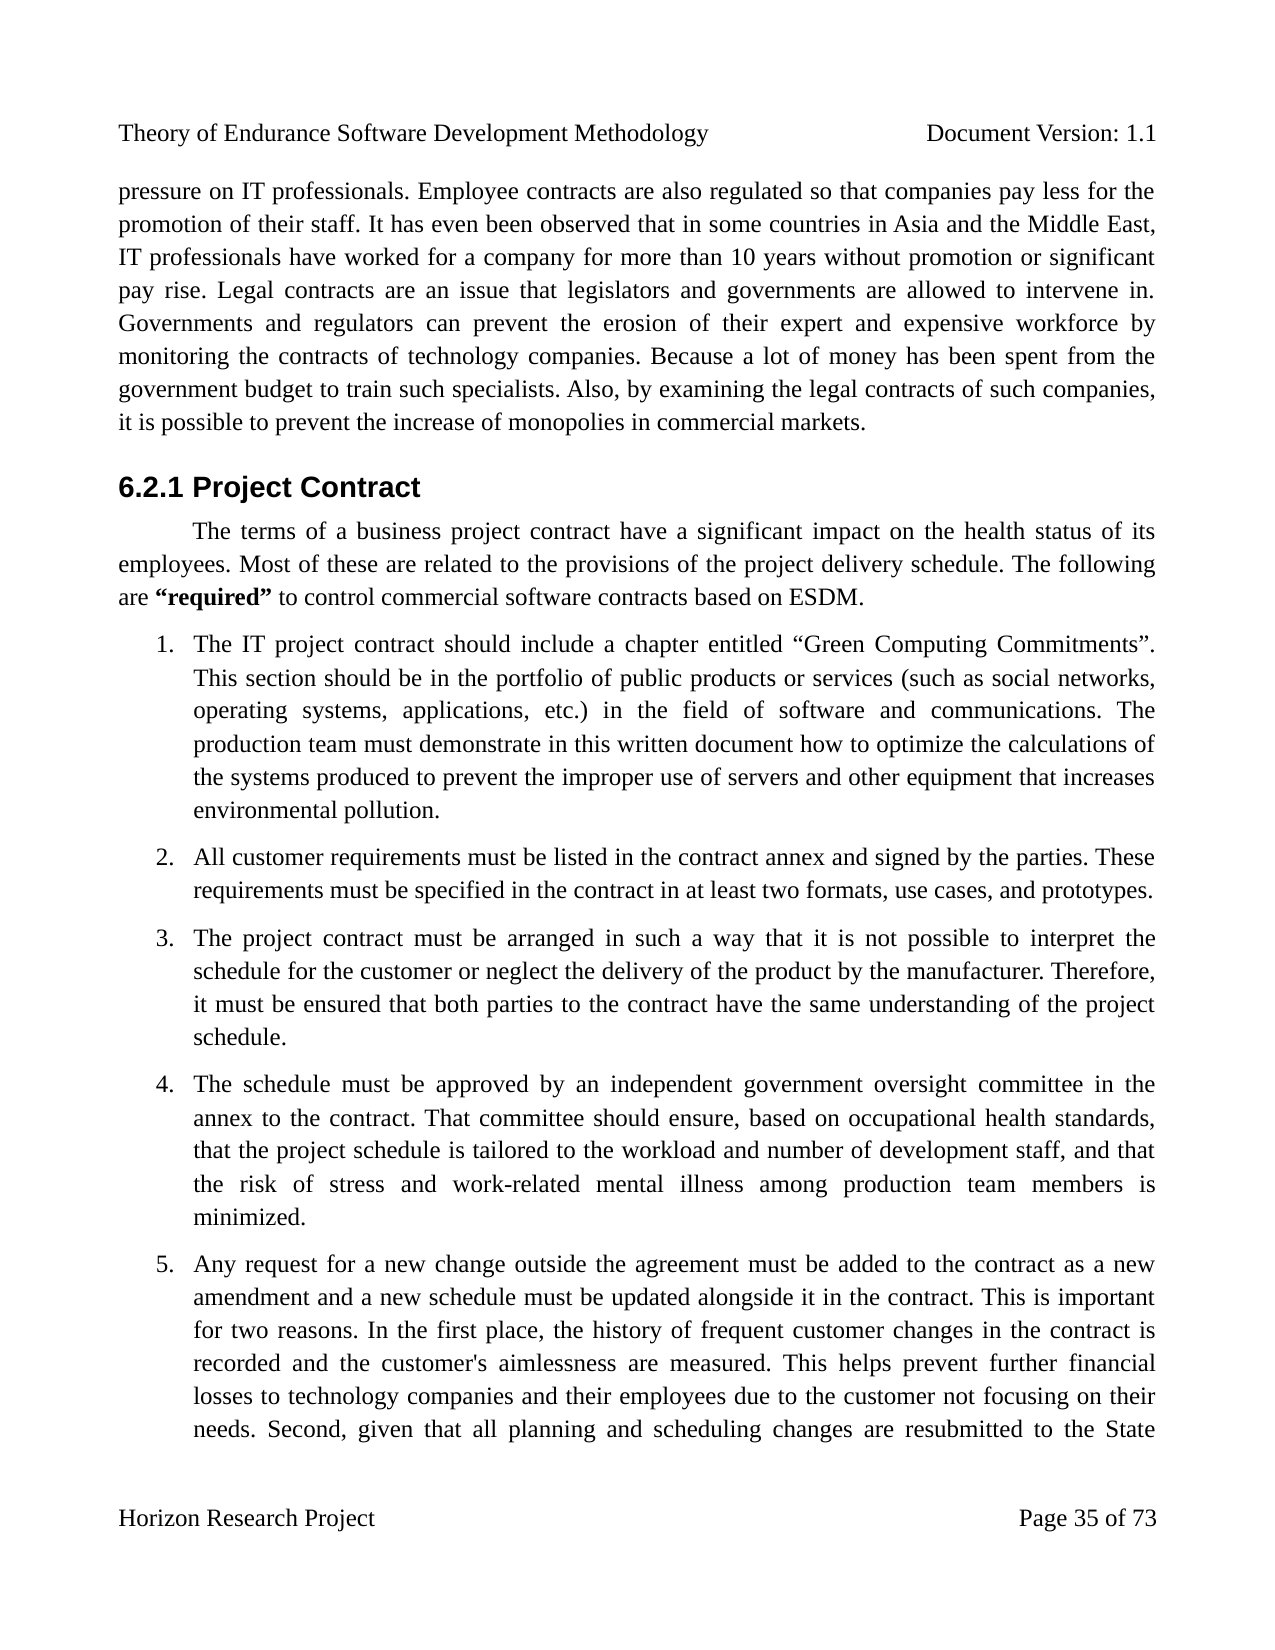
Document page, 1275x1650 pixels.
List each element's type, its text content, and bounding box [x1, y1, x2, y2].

text pressure on IT professionals. Employee contracts are also regulated so that companies pay less for the promotion of their staff. It has even been observed that in some countries in Asia and the Middle East, IT professionals have worked for a company for more than 10 years without promotion or significant pay rise. Legal contracts are an issue that legislators and governments are allowed to intervene in. Governments and regulators can prevent the erosion of their expert and expensive workforce by monitoring the contracts of technology companies. Because a lot of money has been spent from the government budget to train such specialists. Also, by examining the legal contracts of such companies, it is possible to prevent the increase of monopolies in commercial markets. [118, 176, 1157, 436]
list Any request for a new change outside the agreement must be added to the contract as a new amendment and a new schedule must be updated alongside it in the contract. This is important for two reasons. In the first place, the history of frequent customer changes in the contract is recorded and the customer's aimlessness are measured. This helps prevent further financial losses to technology companies and their employees due to the customer not focusing on their needs. Second, given that all planning and scheduling changes are resubmitted to the State [156, 1249, 1157, 1443]
list The project contract must be arranged in such a way that it is not possible to interpret the schedule for the customer or neglect the delivery of the product by the manufacturer. Therefore, it must be ensured that both parties to the contract have the same understanding of the project schedule. [156, 923, 1157, 1051]
subtitle Project Contract [118, 470, 1157, 503]
list The IT project contract should include a chapter entitled “Green Computing Commitments”. This section should be in the portfolio of public products or services (such as social networks, operating systems, applications, etc.) in the field of software and communications. The production team must demonstrate in this written document how to optimize the calculations of the systems produced to prevent the improper use of servers and other equipment that increases environmental pollution. [156, 629, 1157, 823]
list All customer requirements must be listed in the contract annex and signed by the parties. These requirements must be specified in the contract in at least two formats, use cases, and prototypes. [156, 842, 1157, 904]
text The terms of a business project contract have a significant impact on the health status of its employees. Most of these are related to the provisions of the project delivery schedule. The following are “required” to control commercial software contracts based on ESDM. [118, 516, 1157, 611]
list The schedule must be approved by an independent government oversight committee in the annex to the contract. That committee should ensure, based on occupational health standards, that the project schedule is tailored to the workload and number of development staff, and that the risk of stress and work-related mental illness among production team members is minimized. [156, 1069, 1157, 1230]
